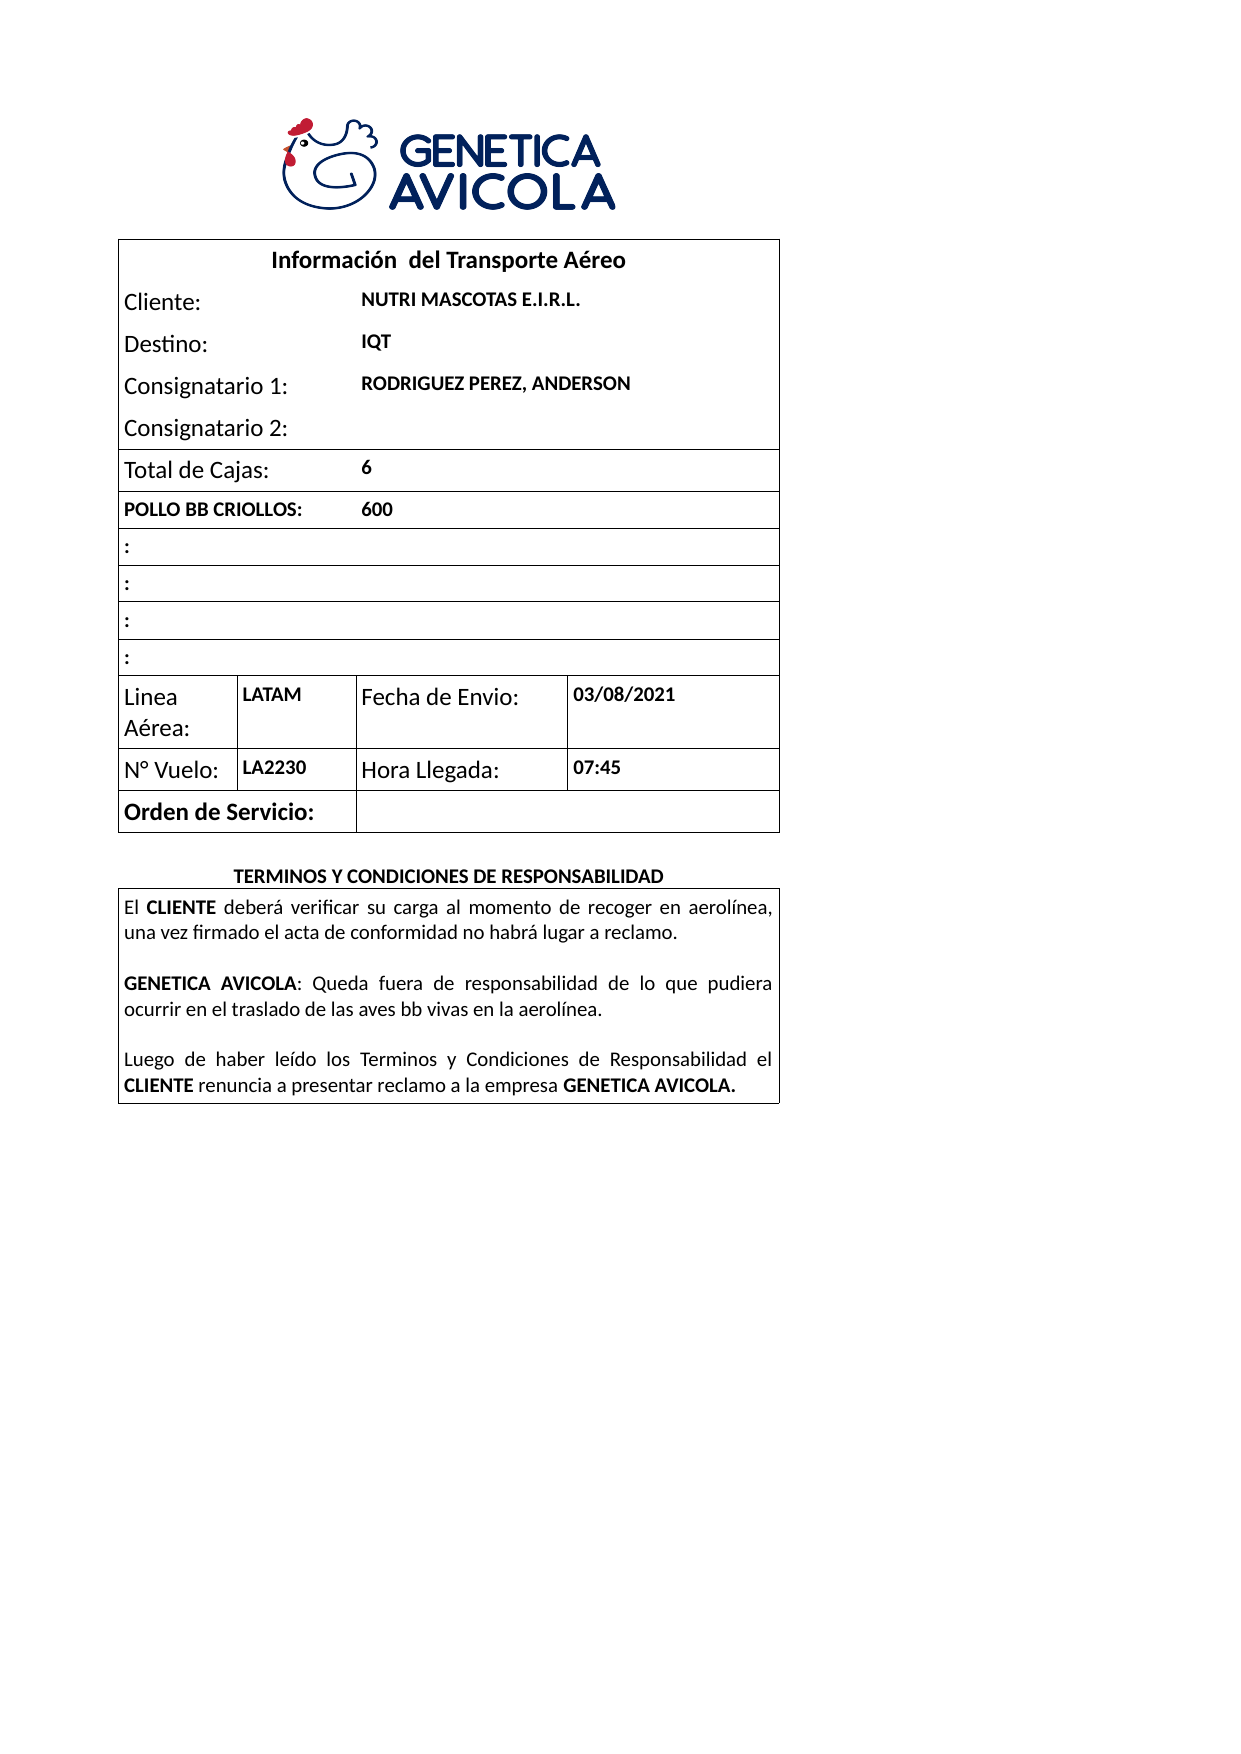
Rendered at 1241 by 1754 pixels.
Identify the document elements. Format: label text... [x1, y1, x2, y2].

table_cell Orden de Servicio: [119, 791, 356, 832]
table_cell [356, 640, 779, 675]
table_cell [356, 566, 779, 601]
table_cell LATAM [238, 676, 356, 748]
table_cell Consignatario 1: [119, 365, 356, 406]
table_cell Consignatario 2: [119, 406, 356, 448]
table_cell 03/08/2021 [568, 676, 779, 748]
table_cell [356, 602, 779, 638]
table_cell LA2230 [238, 749, 356, 790]
table_cell : [119, 529, 356, 564]
table_cell 07:45 [568, 749, 779, 790]
table_header Información del Transporte Aéreo [119, 240, 779, 281]
table_cell Cliente: [119, 281, 356, 322]
picture [282, 118, 616, 210]
table_cell : [119, 566, 356, 601]
table_cell [356, 406, 779, 448]
table_cell Hora Llegada: [357, 749, 567, 790]
table_cell NUTRI MASCOTAS E.I.R.L. [356, 281, 779, 322]
table_cell [356, 529, 779, 564]
table_cell Total de Cajas: [119, 450, 356, 491]
table_cell Fecha de Envio: [357, 676, 567, 748]
table_cell 600 [356, 492, 779, 527]
table_cell 6 [356, 450, 779, 491]
table_cell : [119, 602, 356, 638]
table_cell Linea Aérea: [119, 676, 237, 748]
table_cell TERMINOS Y CONDICIONES DE RESPONSABILIDAD [118, 833, 779, 888]
table_cell IQT [356, 323, 779, 364]
table_cell POLLO BB CRIOLLOS: [119, 492, 356, 527]
table_cell [357, 791, 779, 832]
table_cell RODRIGUEZ PEREZ, ANDERSON [356, 365, 779, 406]
table_cell N° Vuelo: [119, 749, 237, 790]
table_cell : [119, 640, 356, 675]
table_cell El CLIENTE deberá verificar su carga al momento de recoger en aerolínea, una vez firmado el acta de conformidad no habrá lugar a reclamo. GENETICA AVICOLA: Queda fuera de responsabilidad de lo que pudiera ocurrir en el traslado de las aves bb vivas en la aerolínea. Luego de haber leído los Terminos y Condiciones de Responsabilidad el CLIENTE renuncia a presentar reclamo a la empresa GENETICA AVICOLA. [119, 889, 779, 1103]
table_cell Destino: [119, 323, 356, 364]
